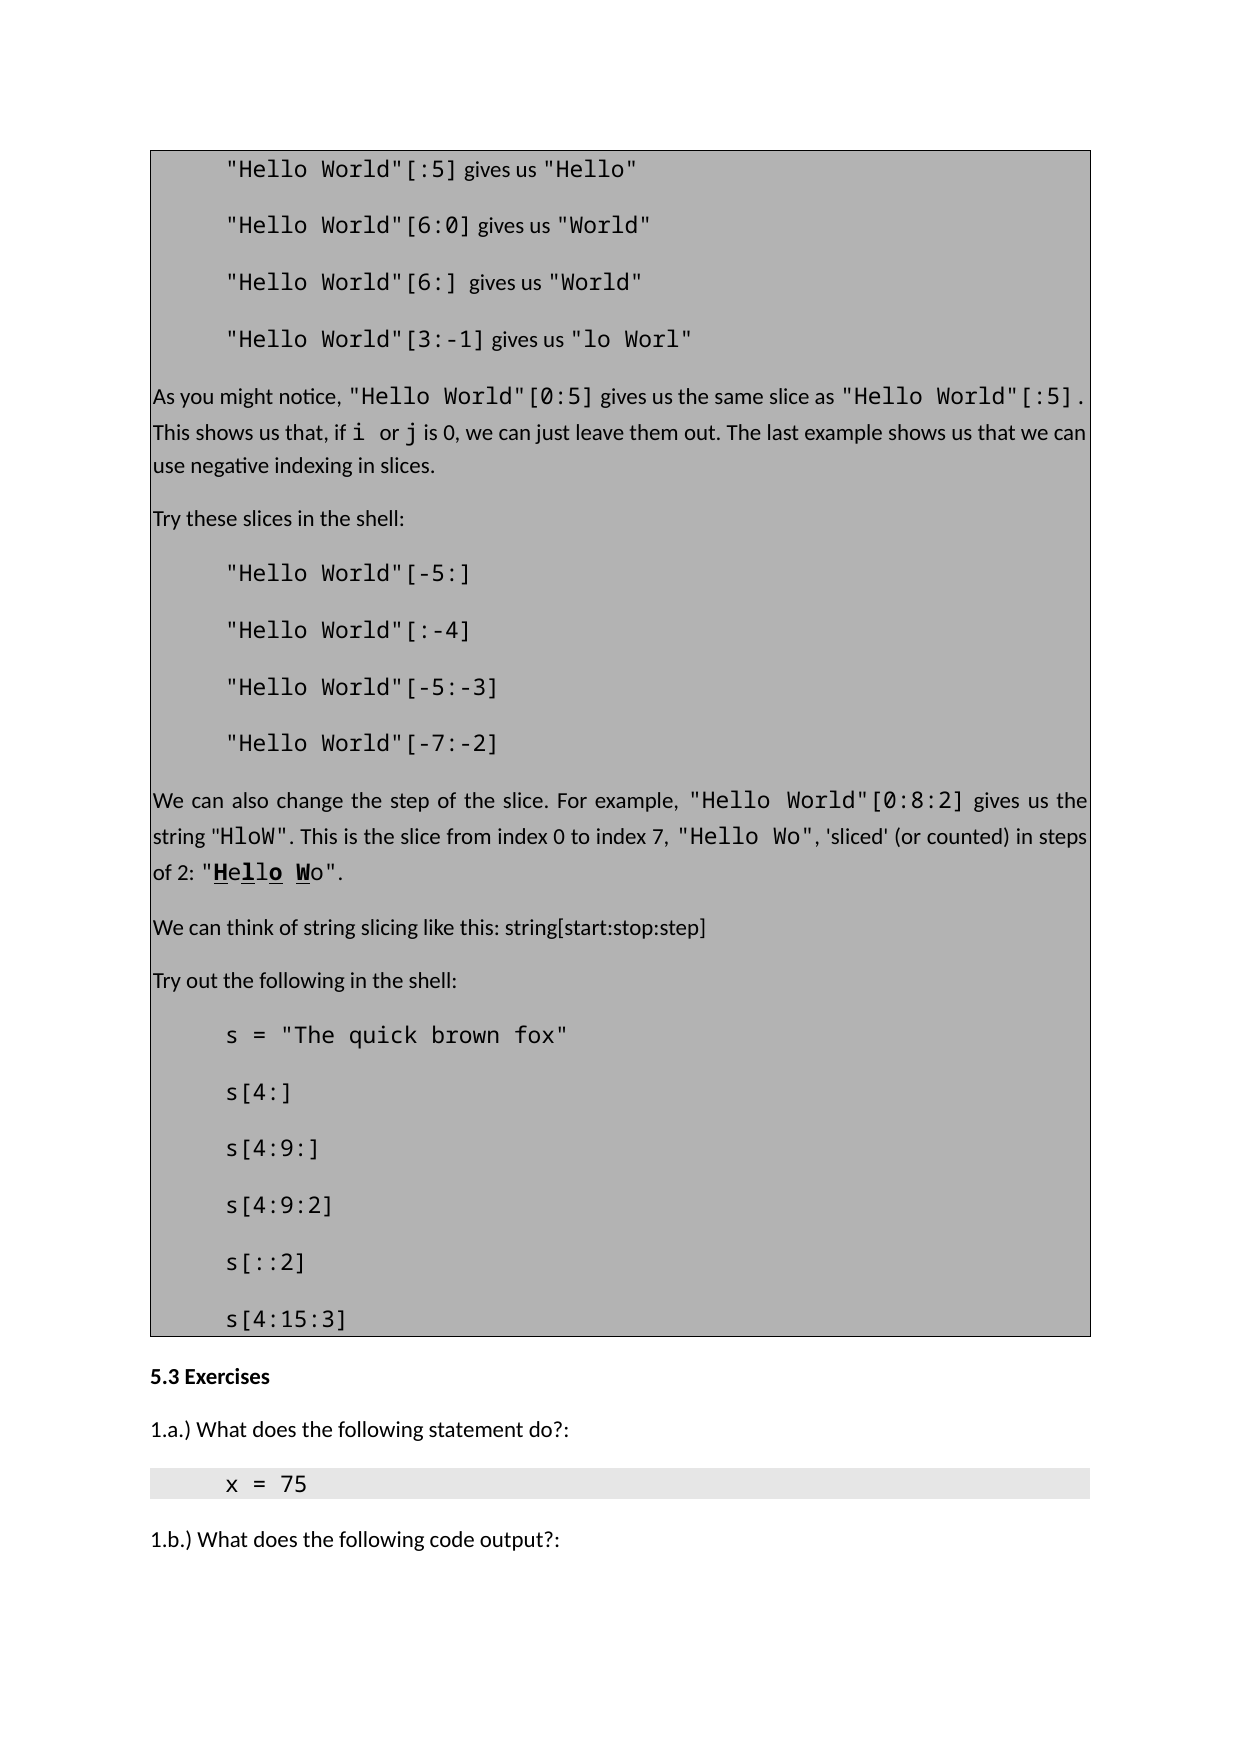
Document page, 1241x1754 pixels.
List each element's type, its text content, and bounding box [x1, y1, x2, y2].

text x = 75 [150, 1468, 1090, 1499]
text s[::2] [151, 1243, 1090, 1277]
text s = "The quick brown fox" [151, 1016, 1090, 1050]
text "Hello World"[-5:] [151, 554, 1090, 588]
text "Hello World"[3:-1] gives us "lo Worl" [151, 320, 1090, 354]
text "Hello World"[6:] gives us "World" [151, 263, 1090, 297]
text "Hello World"[6:0] gives us "World" [151, 207, 1090, 241]
text "Hello World"[:-4] [151, 611, 1090, 645]
text s[4:9:] [151, 1130, 1090, 1164]
text "Hello World"[-5:-3] [151, 668, 1090, 702]
text 1.b.) What does the following code output?: [150, 1525, 1090, 1553]
text s[4:9:2] [151, 1187, 1090, 1220]
text s[4:15:3] [151, 1300, 1090, 1336]
text "Hello World"[:5] gives us "Hello" [151, 151, 1090, 184]
text 5.3 Exercises [150, 1362, 1090, 1390]
text As you might notice, "Hello World"[0:5] gives us the same slice as "Hello World"[:5]. This shows us that, if i or j is 0, we can just leave them out. The last example shows us that we can use negative indexing in slices. [151, 377, 1090, 479]
text Try these slices in the shell: [151, 501, 1090, 532]
text "Hello World"[-7:-2] [151, 725, 1090, 759]
text Try out the following in the shell: [151, 963, 1090, 994]
text s[4:] [151, 1073, 1090, 1107]
text We can also change the step of the slice. For example, "Hello World"[0:8:2] gives us the string "HloW". This is the slice from index 0 to index 7, "Hello Wo", 'sliced' (or counted) in steps of 2: "Hello Wo". [151, 782, 1090, 887]
text 1.a.) What does the following statement do?: [150, 1415, 1090, 1443]
text We can think of string slicing like this: string[start:stop:step] [151, 910, 1090, 941]
